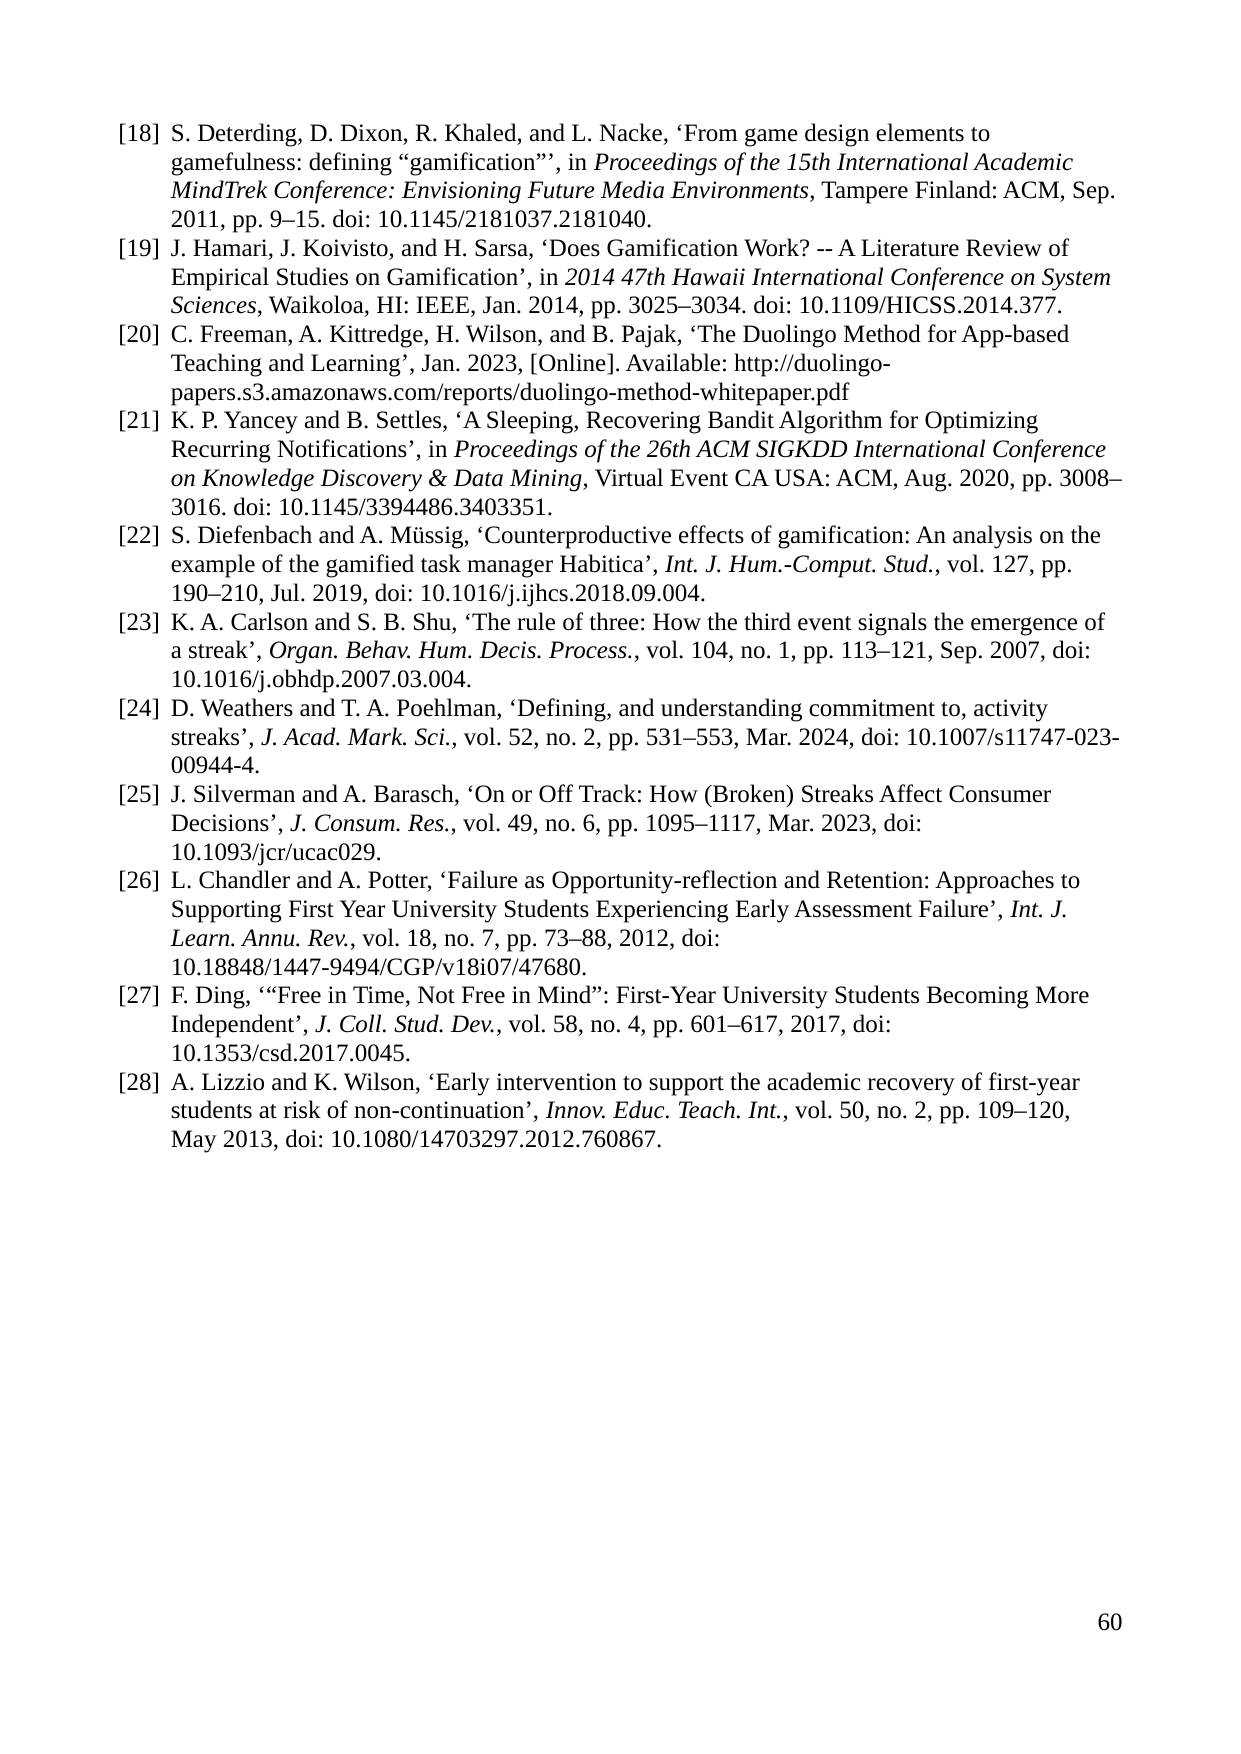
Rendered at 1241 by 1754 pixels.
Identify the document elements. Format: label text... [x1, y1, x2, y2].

text [24] D. Weathers and T. A. Poehlman, ‘Defining, and understanding commitment to, activity streaks’, J. Acad. Mark. Sci., vol. 52, no. 2, pp. 531–553, Mar. 2024, doi: 10.1007/s11747-023-00944-4. [118, 693, 1122, 779]
text [21] K. P. Yancey and B. Settles, ‘A Sleeping, Recovering Bandit Algorithm for Optimizing Recurring Notifications’, in Proceedings of the 26th ACM SIGKDD International Conference on Knowledge Discovery & Data Mining, Virtual Event CA USA: ACM, Aug. 2020, pp. 3008–3016. doi: 10.1145/3394486.3403351. [118, 406, 1122, 521]
text [28] A. Lizzio and K. Wilson, ‘Early intervention to support the academic recovery of first-year students at risk of non-continuation’, Innov. Educ. Teach. Int., vol. 50, no. 2, pp. 109–120, May 2013, doi: 10.1080/14703297.2012.760867. [118, 1067, 1122, 1153]
text [23] K. A. Carlson and S. B. Shu, ‘The rule of three: How the third event signals the emergence of a streak’, Organ. Behav. Hum. Decis. Process., vol. 104, no. 1, pp. 113–121, Sep. 2007, doi: 10.1016/j.obhdp.2007.03.004. [118, 607, 1122, 693]
text [27] F. Ding, ‘“Free in Time, Not Free in Mind”: First-Year University Students Becoming More Independent’, J. Coll. Stud. Dev., vol. 58, no. 4, pp. 601–617, 2017, doi: 10.1353/csd.2017.0045. [118, 981, 1122, 1067]
text [19] J. Hamari, J. Koivisto, and H. Sarsa, ‘Does Gamification Work? -- A Literature Review of Empirical Studies on Gamification’, in 2014 47th Hawaii International Conference on System Sciences, Waikoloa, HI: IEEE, Jan. 2014, pp. 3025–3034. doi: 10.1109/HICSS.2014.377. [118, 233, 1122, 319]
text [18] S. Deterding, D. Dixon, R. Khaled, and L. Nacke, ‘From game design elements to gamefulness: defining “gamification”’, in Proceedings of the 15th International Academic MindTrek Conference: Envisioning Future Media Environments, Tampere Finland: ACM, Sep. 2011, pp. 9–15. doi: 10.1145/2181037.2181040. [118, 118, 1122, 233]
text [20] C. Freeman, A. Kittredge, H. Wilson, and B. Pajak, ‘The Duolingo Method for App-based Teaching and Learning’, Jan. 2023, [Online]. Available: http://duolingo-papers.s3.amazonaws.com/reports/duolingo-method-whitepaper.pdf [118, 319, 1122, 406]
text [22] S. Diefenbach and A. Müssig, ‘Counterproductive effects of gamification: An analysis on the example of the gamified task manager Habitica’, Int. J. Hum.-Comput. Stud., vol. 127, pp. 190–210, Jul. 2019, doi: 10.1016/j.ijhcs.2018.09.004. [118, 521, 1122, 607]
text [26] L. Chandler and A. Potter, ‘Failure as Opportunity-reflection and Retention: Approaches to Supporting First Year University Students Experiencing Early Assessment Failure’, Int. J. Learn. Annu. Rev., vol. 18, no. 7, pp. 73–88, 2012, doi: 10.18848/1447-9494/CGP/v18i07/47680. [118, 866, 1122, 981]
text [25] J. Silverman and A. Barasch, ‘On or Off Track: How (Broken) Streaks Affect Consumer Decisions’, J. Consum. Res., vol. 49, no. 6, pp. 1095–1117, Mar. 2023, doi: 10.1093/jcr/ucac029. [118, 779, 1122, 866]
